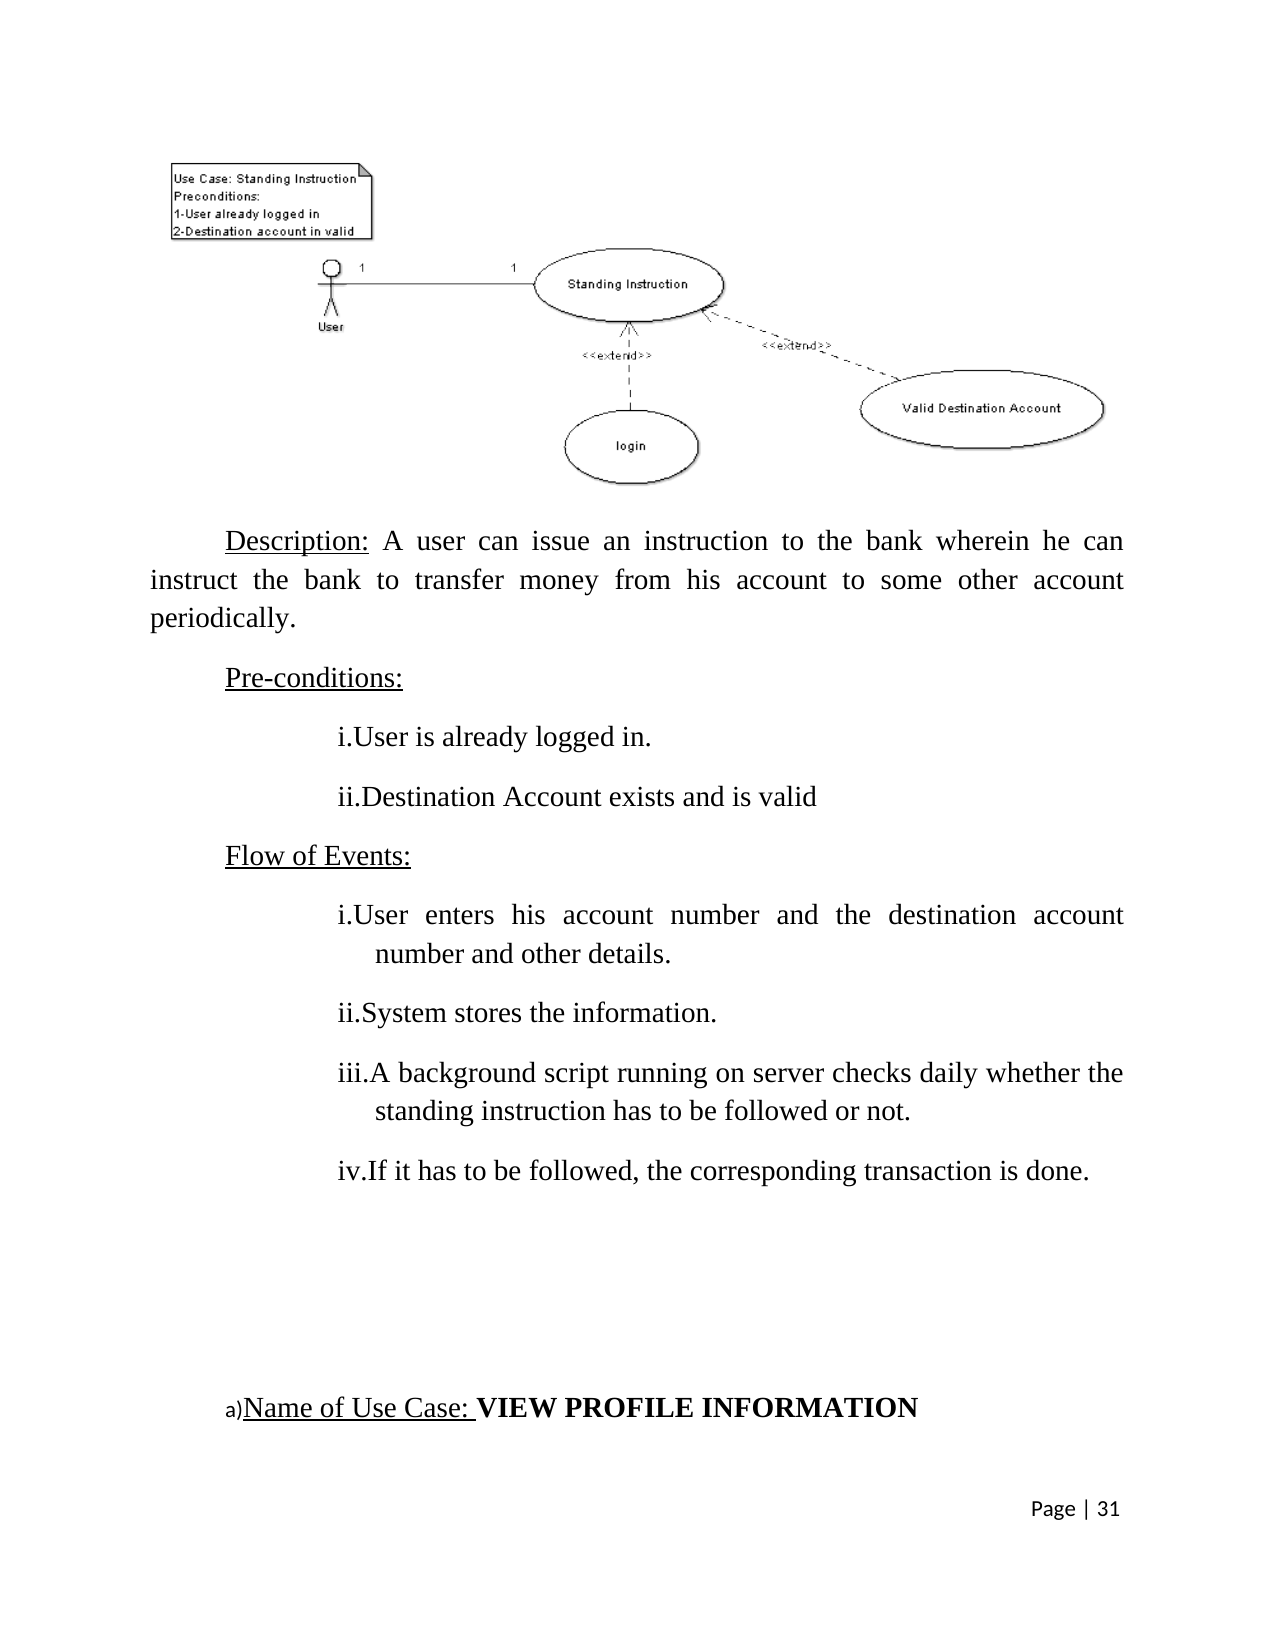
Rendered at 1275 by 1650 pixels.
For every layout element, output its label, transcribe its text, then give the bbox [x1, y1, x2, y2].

list Name of Use Case: VIEW PROFILE INFORMATION [225, 1390, 1125, 1424]
list Destination Account exists and is valid [337, 779, 1125, 812]
list A background script running on server checks daily whether the standing instruction has to be followed or not. [337, 1055, 1125, 1127]
text Description: A user can issue an instruction to the bank wherein he can instruct the bank to transfer money from his account to some other account periodically. [150, 523, 1125, 634]
list If it has to be followed, the corresponding transaction is done. [337, 1153, 1125, 1186]
text Pre-conditions: [150, 660, 1125, 693]
text Flow of Events: [225, 838, 1125, 872]
list System stores the information. [337, 995, 1125, 1029]
list User is already logged in. [337, 719, 1125, 753]
list User enters his account number and the destination account number and other details. [337, 897, 1125, 969]
picture [166, 159, 1109, 489]
